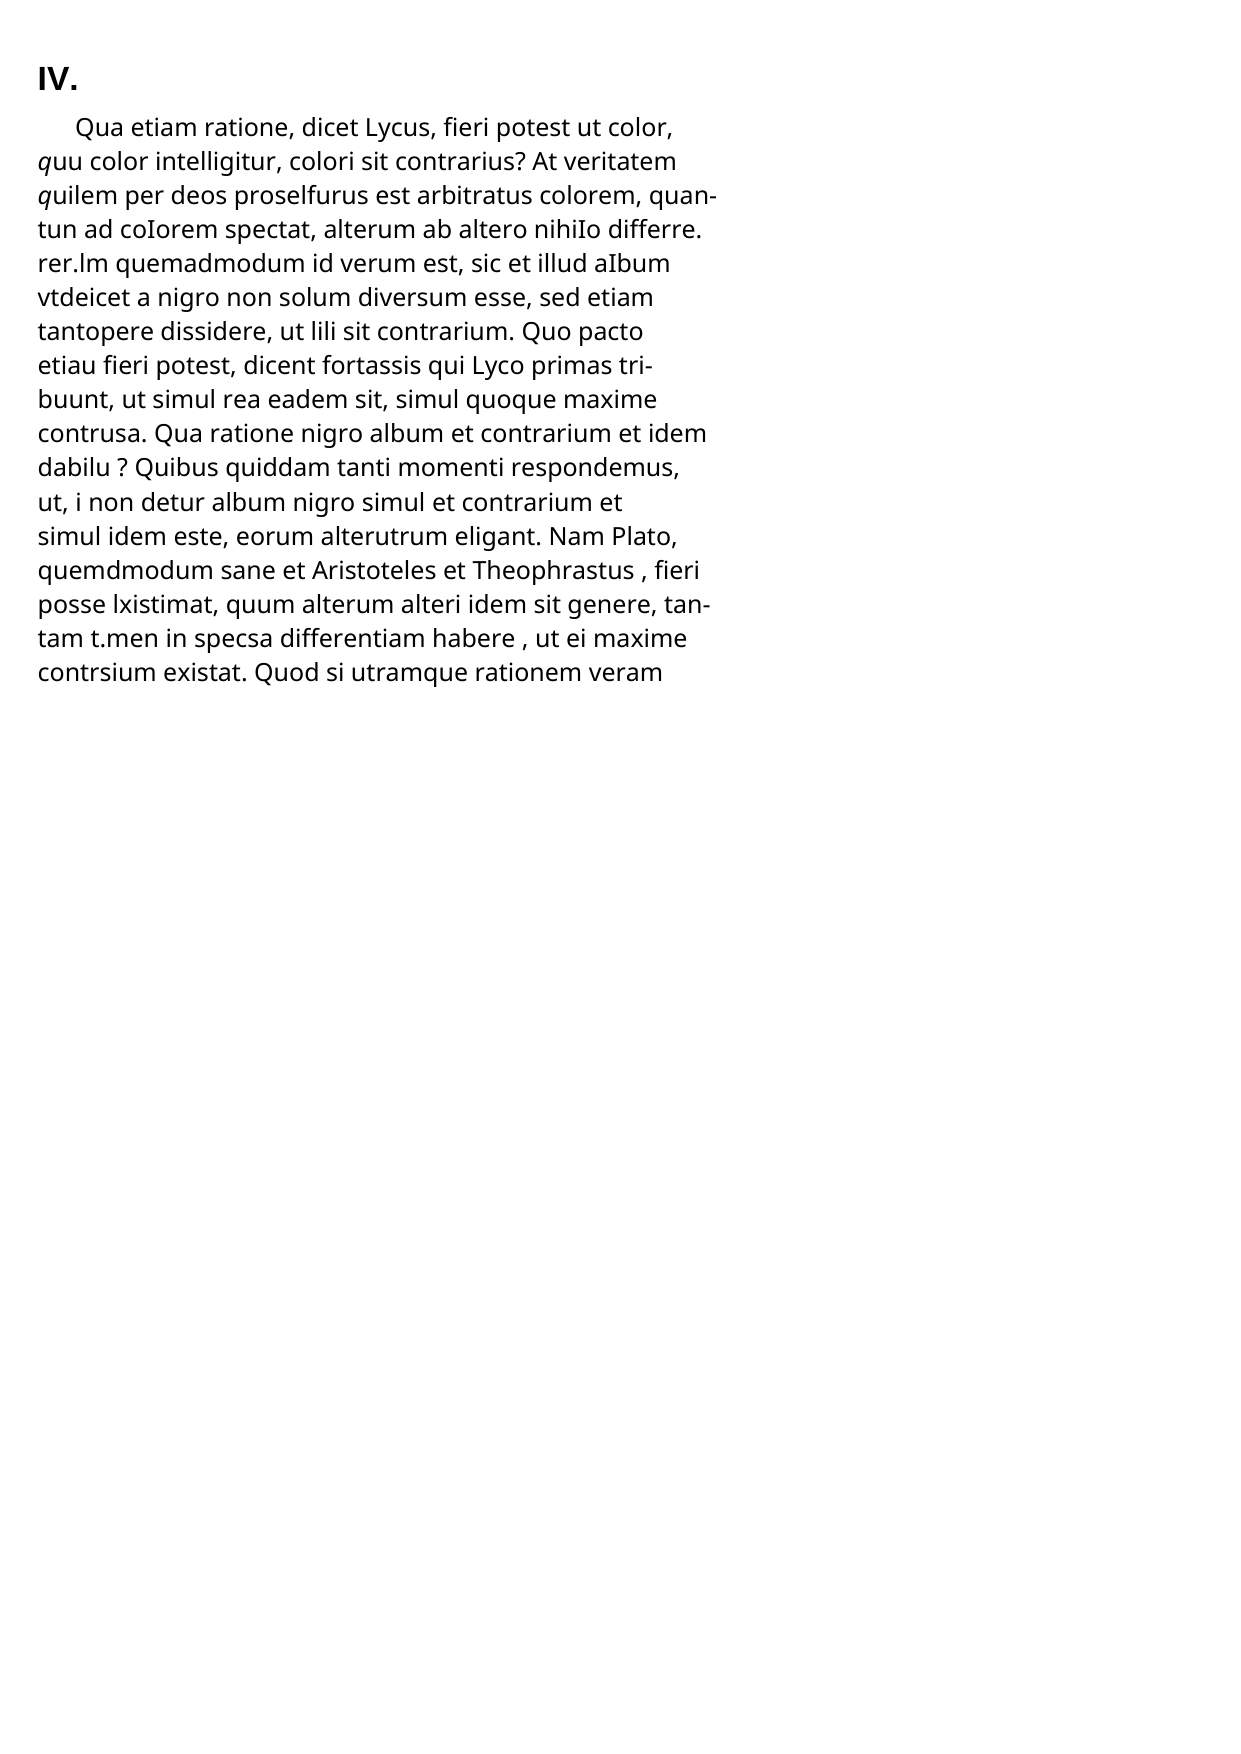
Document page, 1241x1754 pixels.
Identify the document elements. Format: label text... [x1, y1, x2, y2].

subtitle IV. [37, 58, 1203, 97]
text Qua etiam ratione, dicet Lycus, fieri potest ut color, quu color intelligitur, colori sit contrarius? At veritatem quilem per deos proselfurus est arbitratus colorem, quan- tun ad coIorem spectat, alterum ab altero nihiIo differre. rer.lm quemadmodum id verum est, sic et illud aIbum vtdeicet a nigro non solum diversum esse, sed etiam tantopere dissidere, ut lili sit contrarium. Quo pacto etiau fieri potest, dicent fortassis qui Lyco primas tri- buunt, ut simul rea eadem sit, simul quoque maxime contrusa. Qua ratione nigro album et contrarium et idem dabilu ? Quibus quiddam tanti momenti respondemus, ut, i non detur album nigro simul et contrarium et simul idem este, eorum alterutrum eligant. Nam Plato, quemdmodum sane et Aristoteles et Theophrastus , fieri posse lxistimat, quum alterum alteri idem sit genere, tan- tam t.men in specsa differentiam habere , ut ei maxime contrsium existat. Quod si utramque rationem veram [37, 109, 1203, 688]
